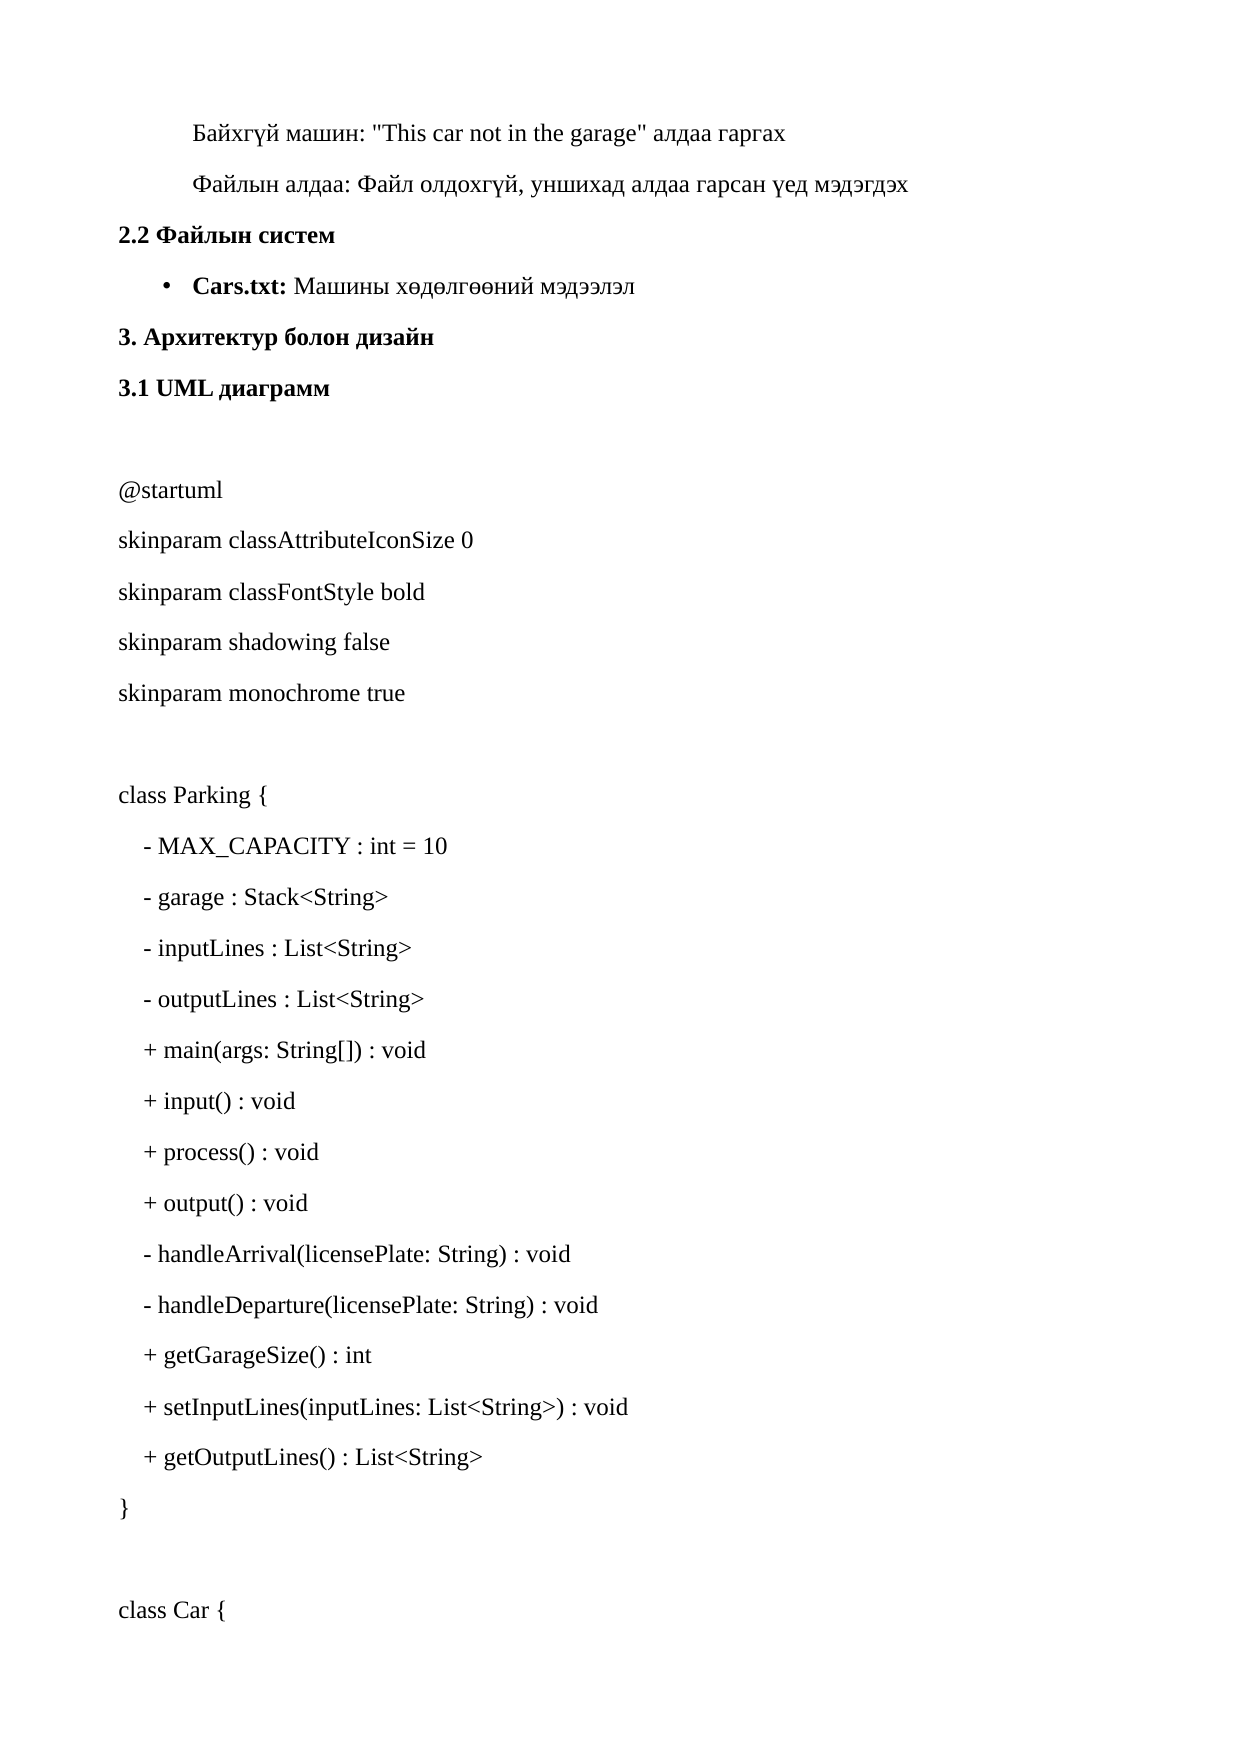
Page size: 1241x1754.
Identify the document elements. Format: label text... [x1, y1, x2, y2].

text + setInputLines(inputLines: List<String>) : void [118, 1392, 1122, 1420]
text + output() : void [118, 1188, 1122, 1217]
text } [118, 1493, 1122, 1522]
text + getOutputLines() : List<String> [118, 1442, 1122, 1471]
subtitle 3.1 UML диаграмм [118, 373, 1122, 402]
text skinparam classAttributeIconSize 0 [118, 526, 1122, 554]
text - outputLines : List<String> [118, 984, 1122, 1013]
text @startuml [118, 475, 1122, 503]
subtitle 2.2 Файлын систем [118, 220, 1122, 249]
text - handleDeparture(licensePlate: String) : void [118, 1290, 1122, 1318]
text + main(args: String[]) : void [118, 1035, 1122, 1064]
text + process() : void [118, 1137, 1122, 1166]
text Байхгүй машин: "This car not in the garage" алдаа гаргах [192, 118, 1122, 147]
list Cars.txt: Машины хөдөлгөөний мэдээлэл [162, 271, 1122, 300]
text - inputLines : List<String> [118, 933, 1122, 962]
text + getGarageSize() : int [118, 1341, 1122, 1369]
text skinparam monochrome true [118, 678, 1122, 707]
text skinparam shadowing false [118, 627, 1122, 656]
text - MAX_CAPACITY : int = 10 [118, 831, 1122, 860]
text skinparam classFontStyle bold [118, 577, 1122, 605]
subtitle 3. Архитектур болон дизайн [118, 322, 1122, 351]
text class Car { [118, 1595, 1122, 1624]
text class Parking { [118, 780, 1122, 809]
text + input() : void [118, 1086, 1122, 1115]
text - garage : Stack<String> [118, 882, 1122, 911]
text - handleArrival(licensePlate: String) : void [118, 1239, 1122, 1267]
text Файлын алдаа: Файл олдохгүй, уншихад алдаа гарсан үед мэдэгдэх [192, 169, 1122, 198]
